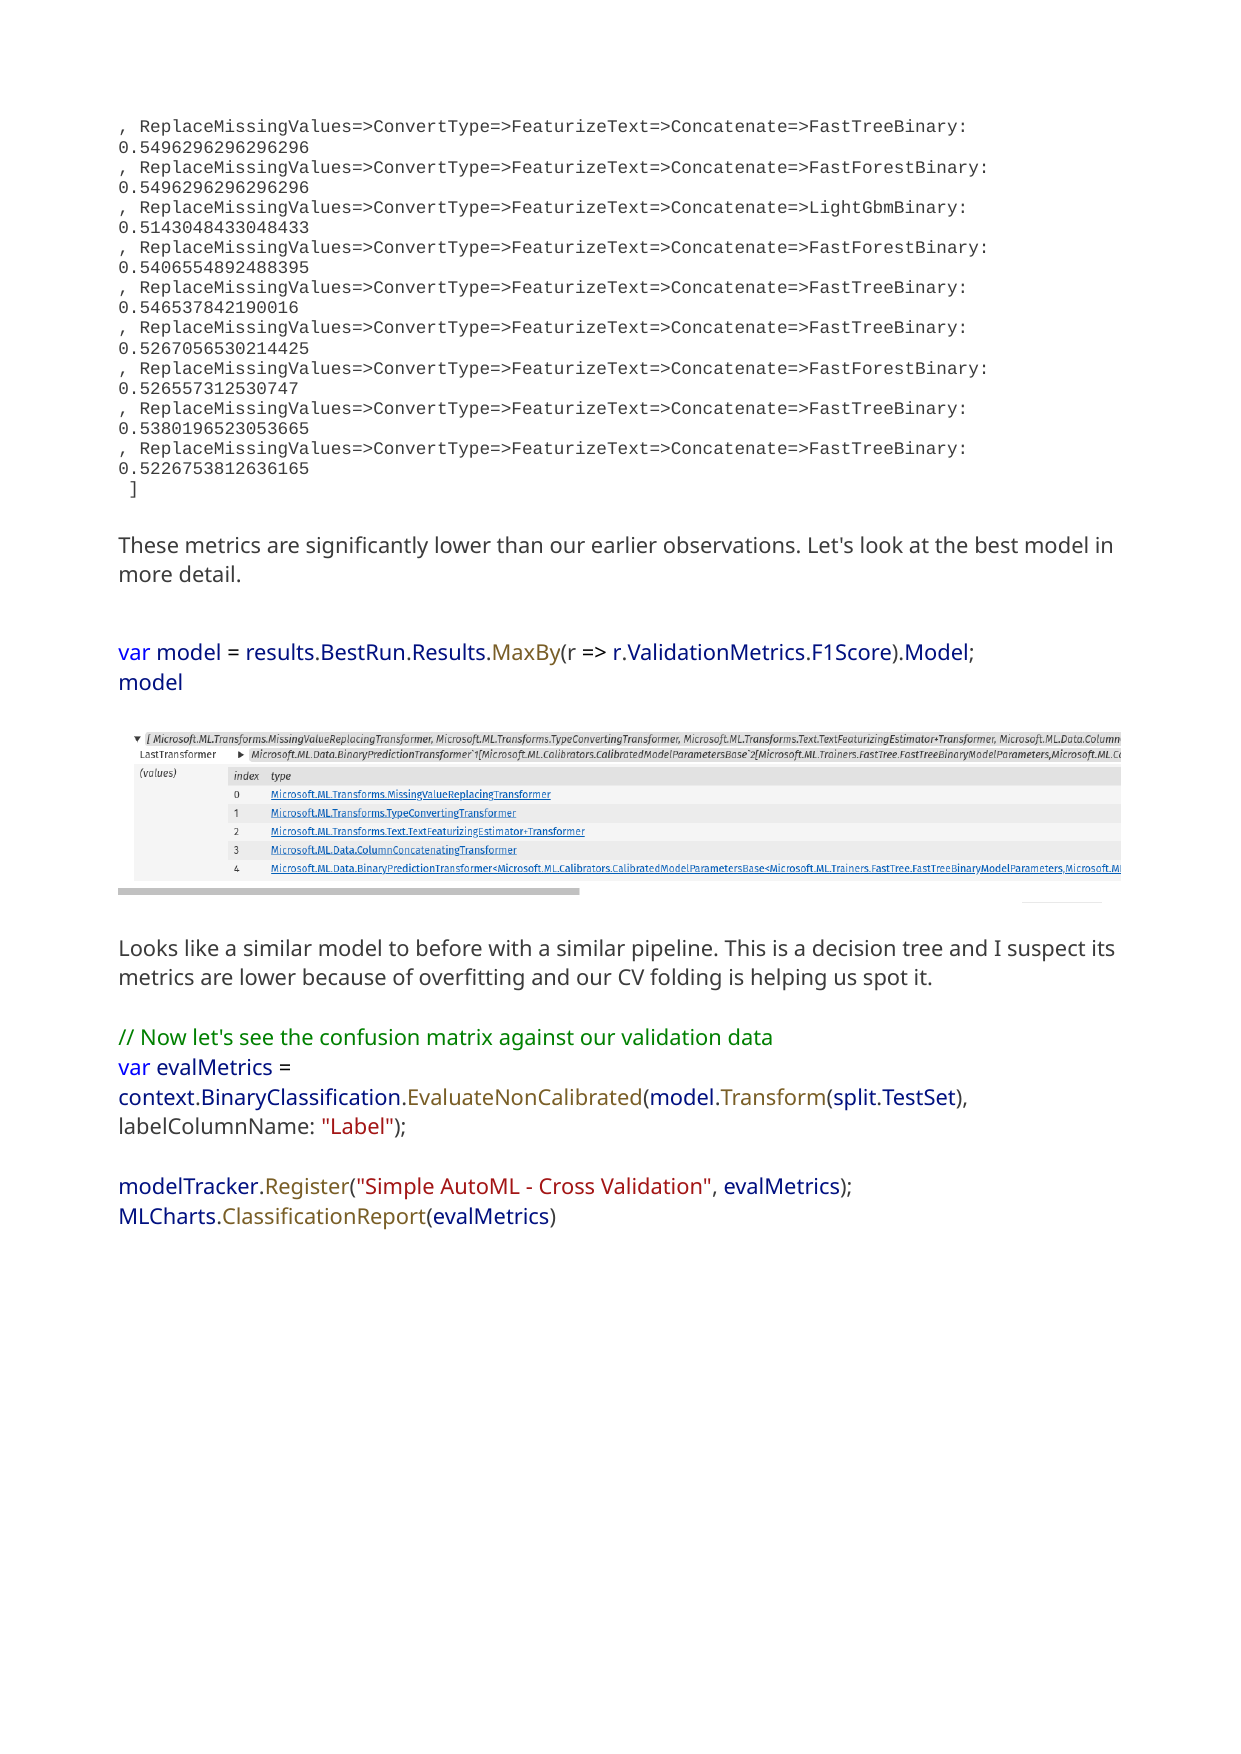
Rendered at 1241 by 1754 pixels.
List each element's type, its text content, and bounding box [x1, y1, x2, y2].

text modelTracker.Register("Simple AutoML - Cross Validation", evalMetrics); [118, 1171, 1122, 1201]
text var evalMetrics = context.BinaryClassification.EvaluateNonCalibrated(model.Transform(split.TestSet), labelColumnName: "Label"); [118, 1052, 1122, 1141]
text // Now let's see the confusion matrix against our validation data [118, 1022, 1122, 1052]
text These metrics are significantly lower than our earlier observations. Let's look at the best model in more detail. [118, 529, 1122, 589]
text ] [118, 480, 1122, 500]
text , ReplaceMissingValues=>ConvertType=>FeaturizeText=>Concatenate=>FastTreeBinary: 0.5380196523053665 [118, 399, 1122, 440]
text Looks like a similar model to before with a similar pipeline. This is a decision tree and I suspect its metrics are lower because of overfitting and our CV folding is helping us spot it. [118, 933, 1122, 1022]
text , ReplaceMissingValues=>ConvertType=>FeaturizeText=>Concatenate=>FastForestBinary: 0.5496296296296296 [118, 158, 1122, 198]
text , ReplaceMissingValues=>ConvertType=>FeaturizeText=>Concatenate=>LightGbmBinary: 0.5143048433048433 [118, 198, 1122, 239]
text , ReplaceMissingValues=>ConvertType=>FeaturizeText=>Concatenate=>FastForestBinary: 0.5406554892488395 [118, 239, 1122, 279]
text , ReplaceMissingValues=>ConvertType=>FeaturizeText=>Concatenate=>FastForestBinary: 0.526557312530747 [118, 359, 1122, 399]
text , ReplaceMissingValues=>ConvertType=>FeaturizeText=>Concatenate=>FastTreeBinary: 0.5226753812636165 [118, 440, 1122, 480]
text , ReplaceMissingValues=>ConvertType=>FeaturizeText=>Concatenate=>FastTreeBinary: 0.5267056530214425 [118, 319, 1122, 359]
text , ReplaceMissingValues=>ConvertType=>FeaturizeText=>Concatenate=>FastTreeBinary: 0.546537842190016 [118, 279, 1122, 319]
text MLCharts.ClassificationReport(evalMetrics) [118, 1201, 1122, 1230]
text , ReplaceMissingValues=>ConvertType=>FeaturizeText=>Concatenate=>FastTreeBinary: 0.5496296296296296 [118, 118, 1122, 158]
text model [118, 667, 1122, 696]
text var model = results.BestRun.Results.MaxBy(r => r.ValidationMetrics.F1Score).Model; [118, 637, 1122, 667]
picture [118, 726, 1123, 903]
